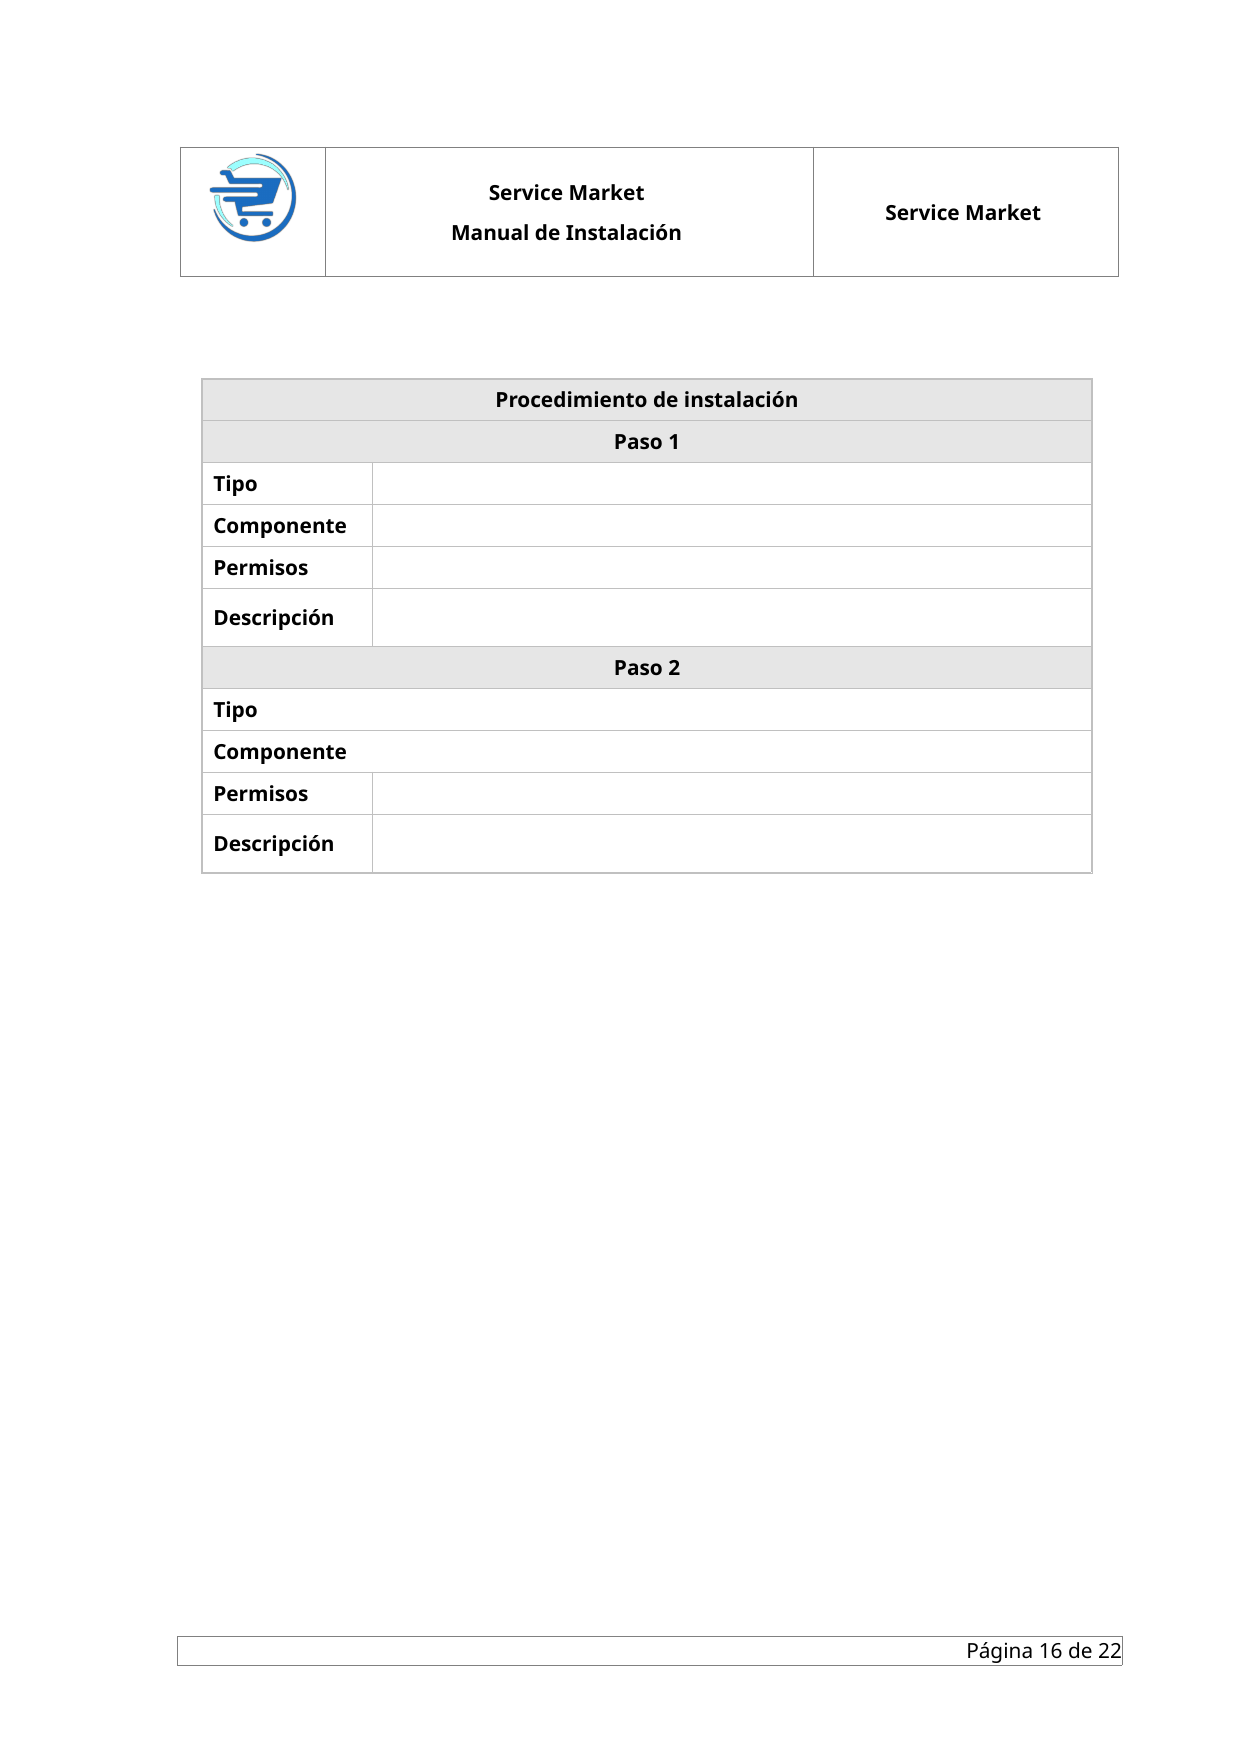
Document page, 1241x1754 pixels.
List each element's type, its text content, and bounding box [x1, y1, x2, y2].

table_cell Descripción [203, 589, 372, 646]
table_cell Componente [203, 731, 372, 772]
table_cell Tipo [203, 463, 372, 504]
table_cell Permisos [203, 773, 372, 814]
table_cell Paso 1 [203, 421, 1091, 462]
table_cell Tipo [203, 689, 372, 730]
table_cell [373, 773, 1091, 814]
table_header Procedimiento de instalación [203, 380, 1091, 420]
table_cell [373, 463, 1091, 504]
table_cell [373, 547, 1091, 588]
table_cell Componente [203, 505, 372, 546]
table_cell Descripción [203, 815, 372, 872]
table_cell Permisos [203, 547, 372, 588]
table_cell [373, 589, 1091, 646]
table_cell [373, 505, 1091, 546]
table_cell [373, 731, 1091, 772]
table_cell Paso 2 [203, 647, 1091, 688]
table_cell [373, 815, 1091, 872]
table_cell [373, 689, 1091, 730]
